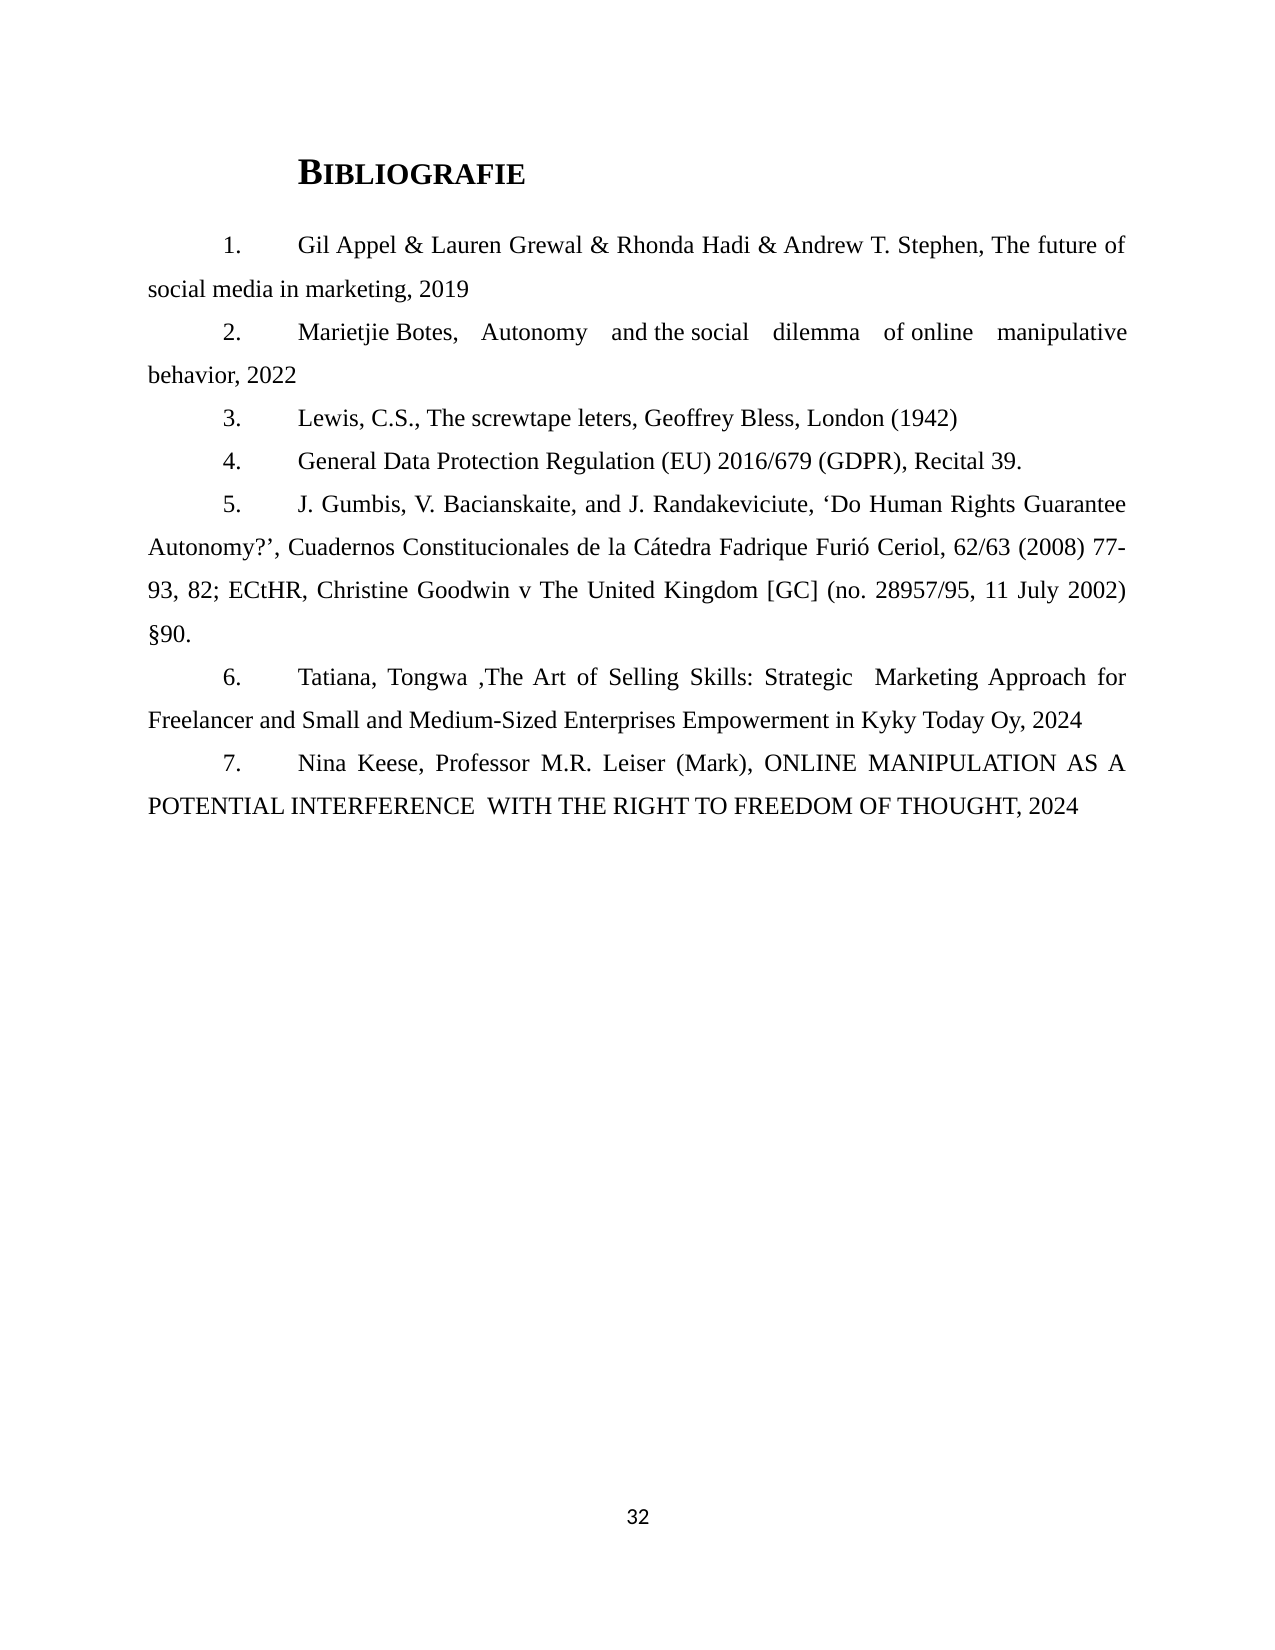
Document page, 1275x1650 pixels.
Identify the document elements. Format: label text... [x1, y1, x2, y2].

list Marietjie Botes, Autonomy and the social dilemma of online manipulative behavior, 2022 [148, 317, 1127, 389]
list Gil Appel & Lauren Grewal & Rhonda Hadi & Andrew T. Stephen, The future of social media in marketing, 2019 [148, 231, 1127, 302]
list General Data Protection Regulation (EU) 2016/679 (GDPR), Recital 39. [148, 446, 1127, 475]
list J. Gumbis, V. Bacianskaite, and J. Randakeviciute, ‘Do Human Rights Guarantee Autonomy?’, Cuadernos Constitucionales de la Cátedra Fadrique Furió Ceriol, 62/63 (2008) 77-93, 82; ECtHR, Christine Goodwin v The United Kingdom [GC] (no. 28957/95, 11 July 2002) §90. [148, 489, 1127, 647]
subtitle Bibliografie [223, 149, 1127, 192]
list Nina Keese, Professor M.R. Leiser (Mark), ONLINE MANIPULATION AS A POTENTIAL INTERFERENCE WITH THE RIGHT TO FREEDOM OF THOUGHT, 2024 [148, 748, 1127, 820]
list Tatiana, Tongwa ,The Art of Selling Skills: Strategic Marketing Approach for Freelancer and Small and Medium-Sized Enterprises Empowerment in Kyky Today Oy, 2024 [148, 662, 1127, 734]
list Lewis, C.S., The screwtape leters, Geoffrey Bless, London (1942) [148, 403, 1127, 432]
